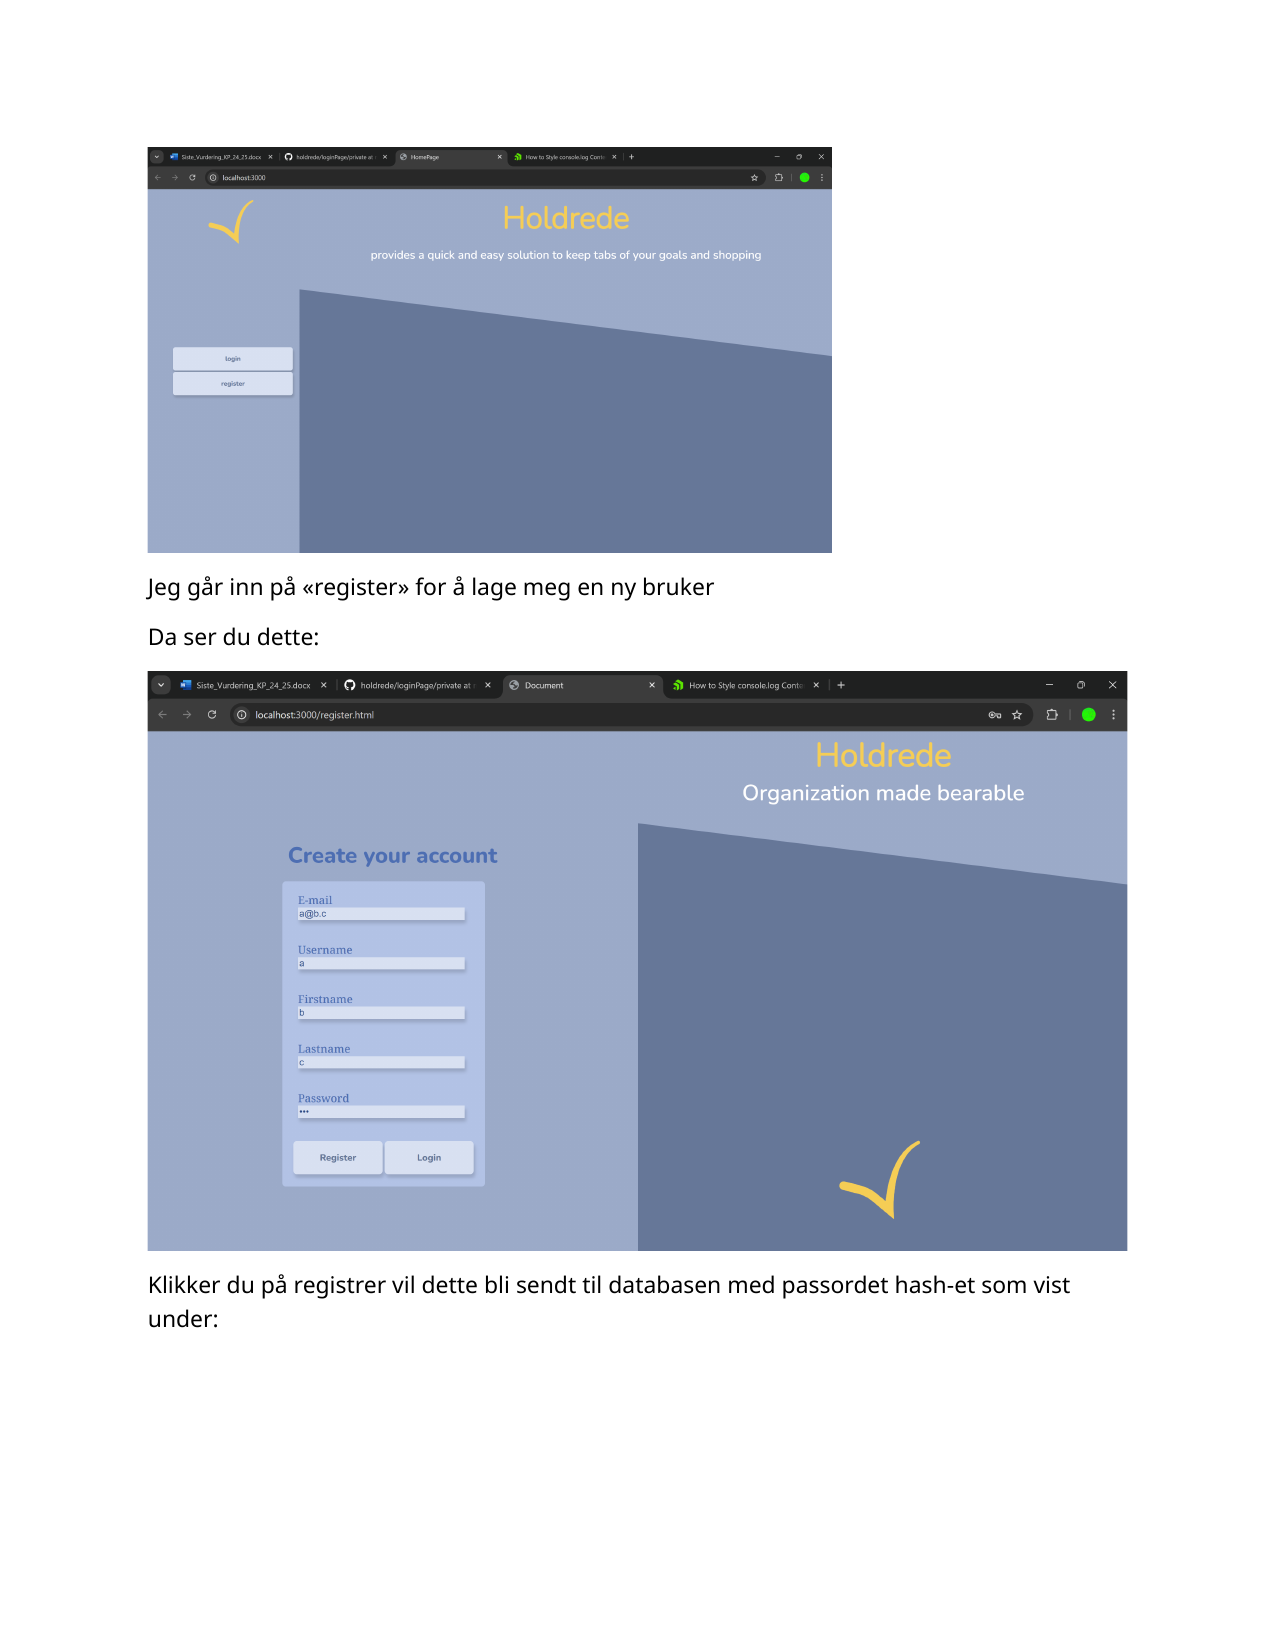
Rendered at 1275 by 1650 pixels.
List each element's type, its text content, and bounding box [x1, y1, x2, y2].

text Jeg går inn på «register» for å lage meg en ny bruker [148, 571, 1127, 602]
text Klikker du på registrer vil dette bli sendt til databasen med passordet hash-et som vist under: [148, 1269, 1127, 1334]
text Da ser du dette: [148, 621, 1127, 652]
